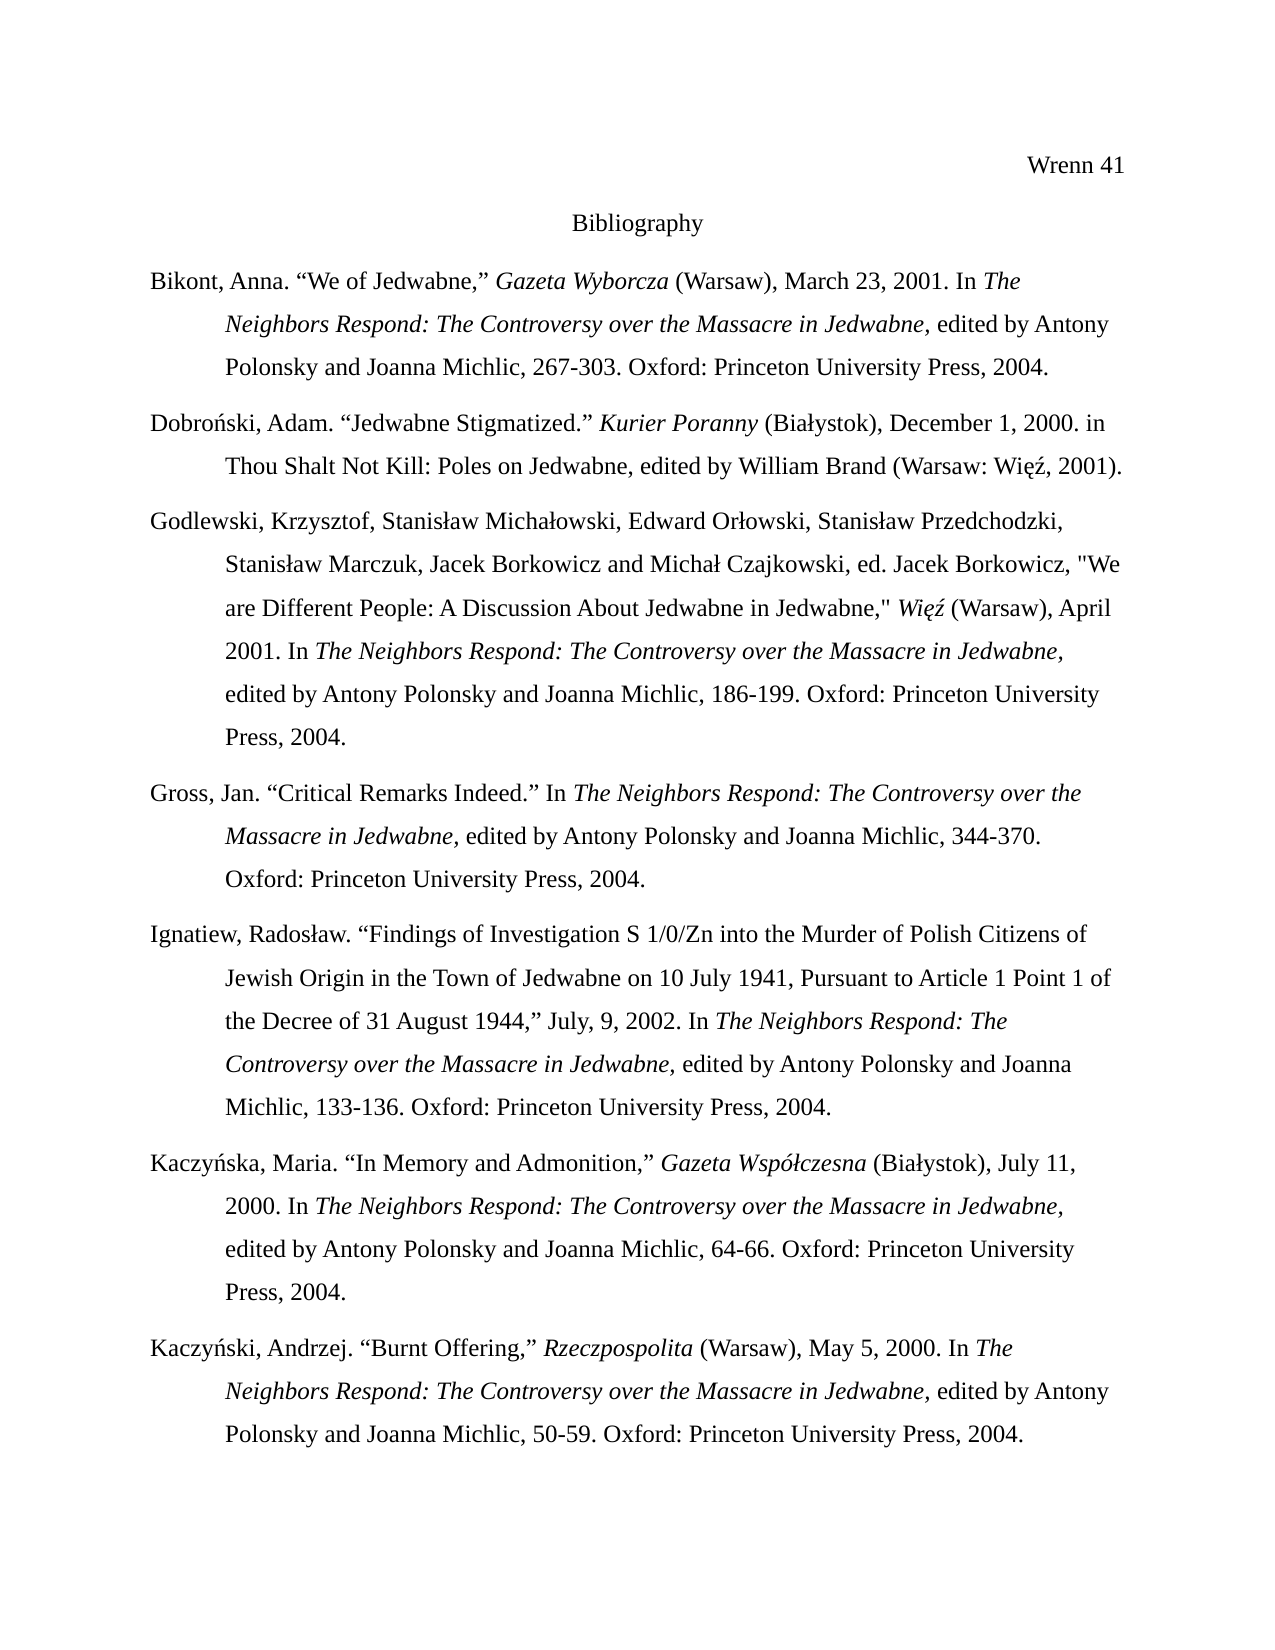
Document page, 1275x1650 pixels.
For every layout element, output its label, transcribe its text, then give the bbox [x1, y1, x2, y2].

text Kaczyńska, Maria. “In Memory and Admonition,” Gazeta Współczesna (Białystok), July 11, 2000. In The Neighbors Respond: The Controversy over the Massacre in Jedwabne, edited by Antony Polonsky and Joanna Michlic, 64-66. Oxford: Princeton University Press, 2004. [150, 1148, 1125, 1306]
text Godlewski, Krzysztof, Stanisław Michałowski, Edward Orłowski, Stanisław Przedchodzki, Stanisław Marczuk, Jacek Borkowicz and Michał Czajkowski, ed. Jacek Borkowicz, "We are Different People: A Discussion About Jedwabne in Jedwabne," Więź (Warsaw), April 2001. In The Neighbors Respond: The Controversy over the Massacre in Jedwabne, edited by Antony Polonsky and Joanna Michlic, 186-199. Oxford: Princeton University Press, 2004. [150, 506, 1125, 751]
text Bikont, Anna. “We of Jedwabne,” Gazeta Wyborcza (Warsaw), March 23, 2001. In The Neighbors Respond: The Controversy over the Massacre in Jedwabne, edited by Antony Polonsky and Joanna Michlic, 267-303. Oxford: Princeton University Press, 2004. [150, 266, 1125, 381]
text Kaczyński, Andrzej. “Burnt Offering,” Rzeczpospolita (Warsaw), May 5, 2000. In The Neighbors Respond: The Controversy over the Massacre in Jedwabne, edited by Antony Polonsky and Joanna Michlic, 50-59. Oxford: Princeton University Press, 2004. [150, 1333, 1125, 1448]
text Gross, Jan. “Critical Remarks Indeed.” In The Neighbors Respond: The Controversy over the Massacre in Jedwabne, edited by Antony Polonsky and Joanna Michlic, 344-370. Oxford: Princeton University Press, 2004. [150, 778, 1125, 893]
text Dobroński, Adam. “Jedwabne Stigmatized.” Kurier Poranny (Białystok), December 1, 2000. in Thou Shalt Not Kill: Poles on Jedwabne, edited by William Brand (Warsaw: Więź, 2001). [150, 408, 1125, 479]
text Bibliography [150, 208, 1125, 237]
text Ignatiew, Radosław. “Findings of Investigation S 1/0/Zn into the Murder of Polish Citizens of Jewish Origin in the Town of Jedwabne on 10 July 1941, Pursuant to Article 1 Point 1 of the Decree of 31 August 1944,” July, 9, 2002. In The Neighbors Respond: The Controversy over the Massacre in Jedwabne, edited by Antony Polonsky and Joanna Michlic, 133-136. Oxford: Princeton University Press, 2004. [150, 919, 1125, 1121]
